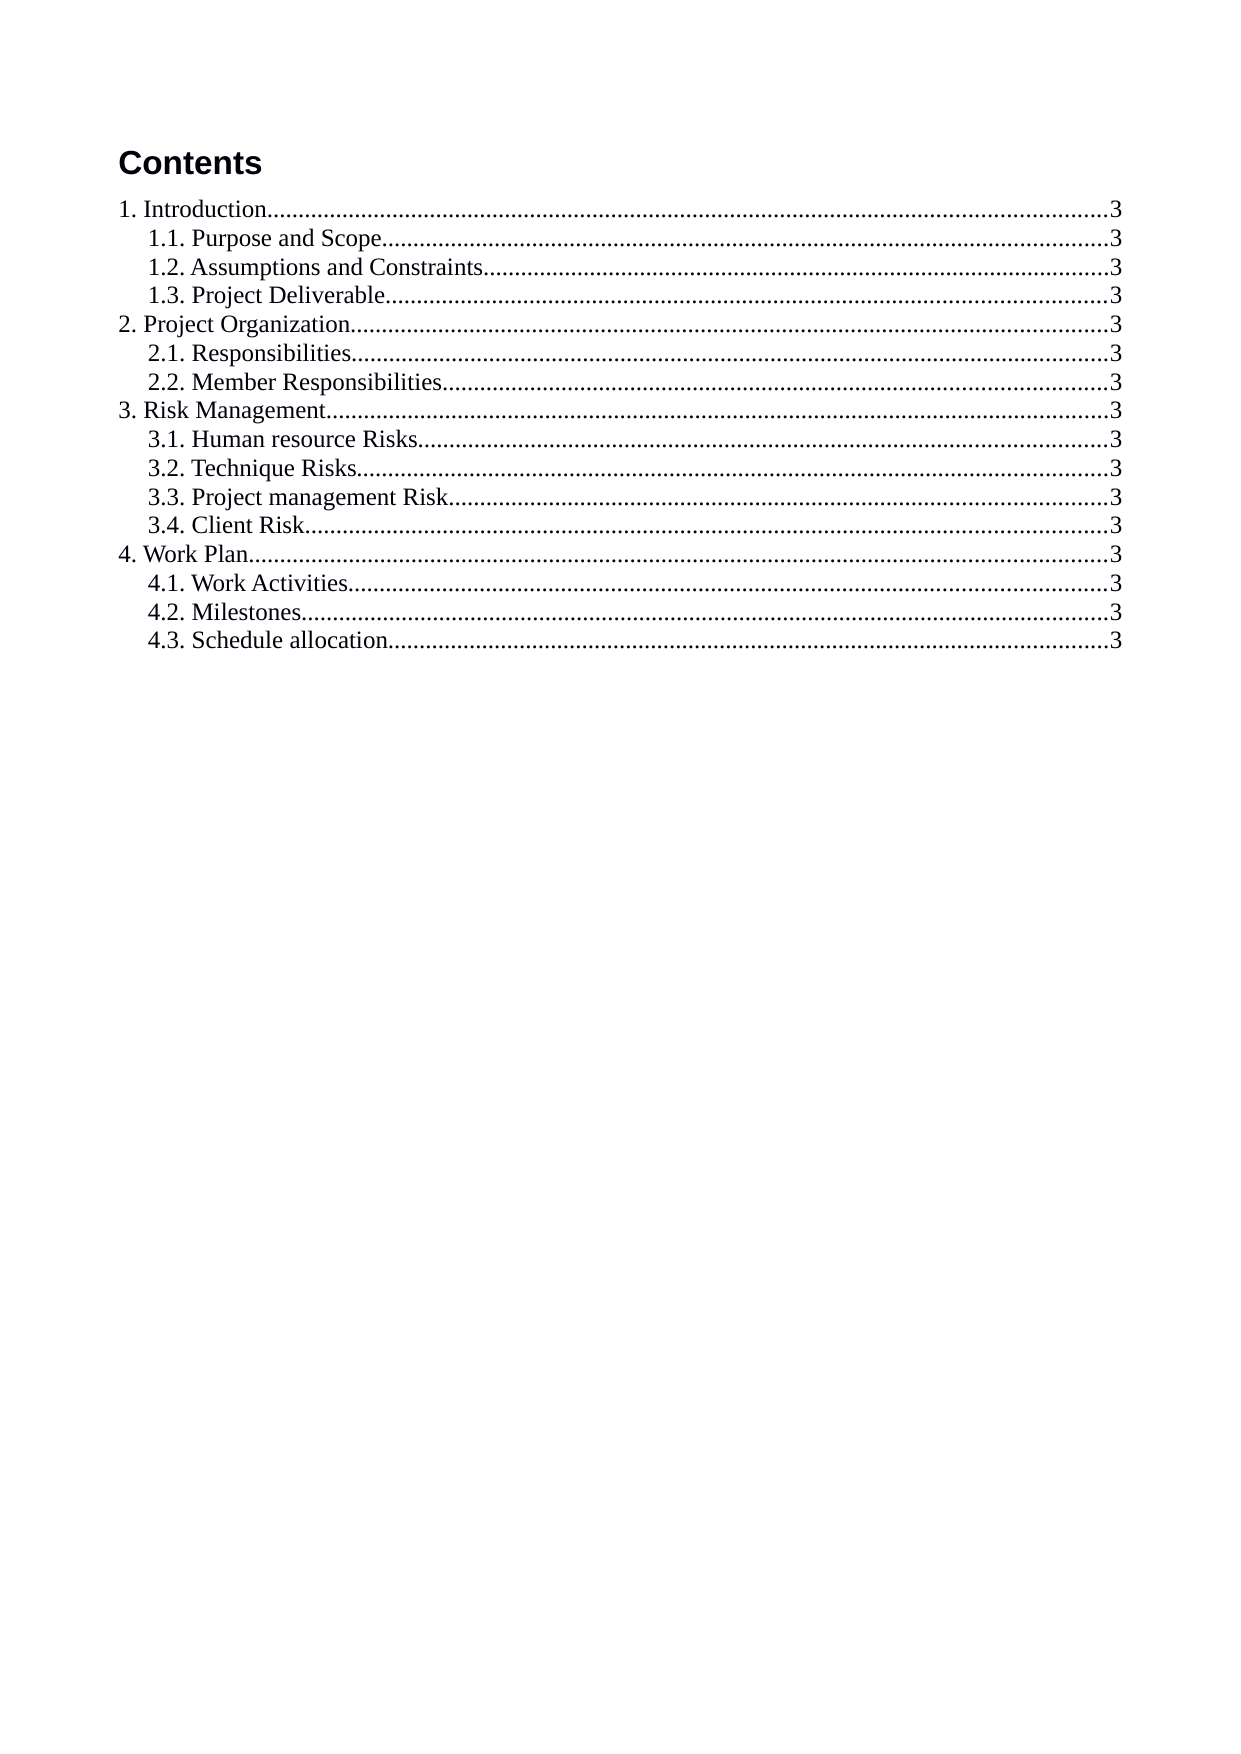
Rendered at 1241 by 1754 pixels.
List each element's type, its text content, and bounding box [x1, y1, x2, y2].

text 3. Risk Management 3 [118, 395, 1122, 424]
text 4.1. Work Activities 3 [148, 568, 1122, 597]
text 4.2. Milestones 3 [148, 597, 1122, 625]
text 2. Project Organization 3 [118, 309, 1122, 338]
text 3.4. Client Risk 3 [148, 510, 1122, 539]
text 1.1. Purpose and Scope 3 [148, 223, 1122, 252]
text 2.2. Member Responsibilities 3 [148, 367, 1122, 395]
text 1. Introduction 3 [118, 194, 1122, 223]
text 2.1. Responsibilities 3 [148, 338, 1122, 367]
text 3.1. Human resource Risks 3 [148, 424, 1122, 453]
text 3.2. Technique Risks 3 [148, 453, 1122, 482]
text 4.3. Schedule allocation 3 [148, 625, 1122, 654]
text 4. Work Plan 3 [118, 539, 1122, 568]
subtitle Contents [118, 143, 1122, 182]
text 3.3. Project management Risk 3 [148, 482, 1122, 510]
text 1.3. Project Deliverable 3 [148, 280, 1122, 309]
text 1.2. Assumptions and Constraints 3 [148, 252, 1122, 280]
